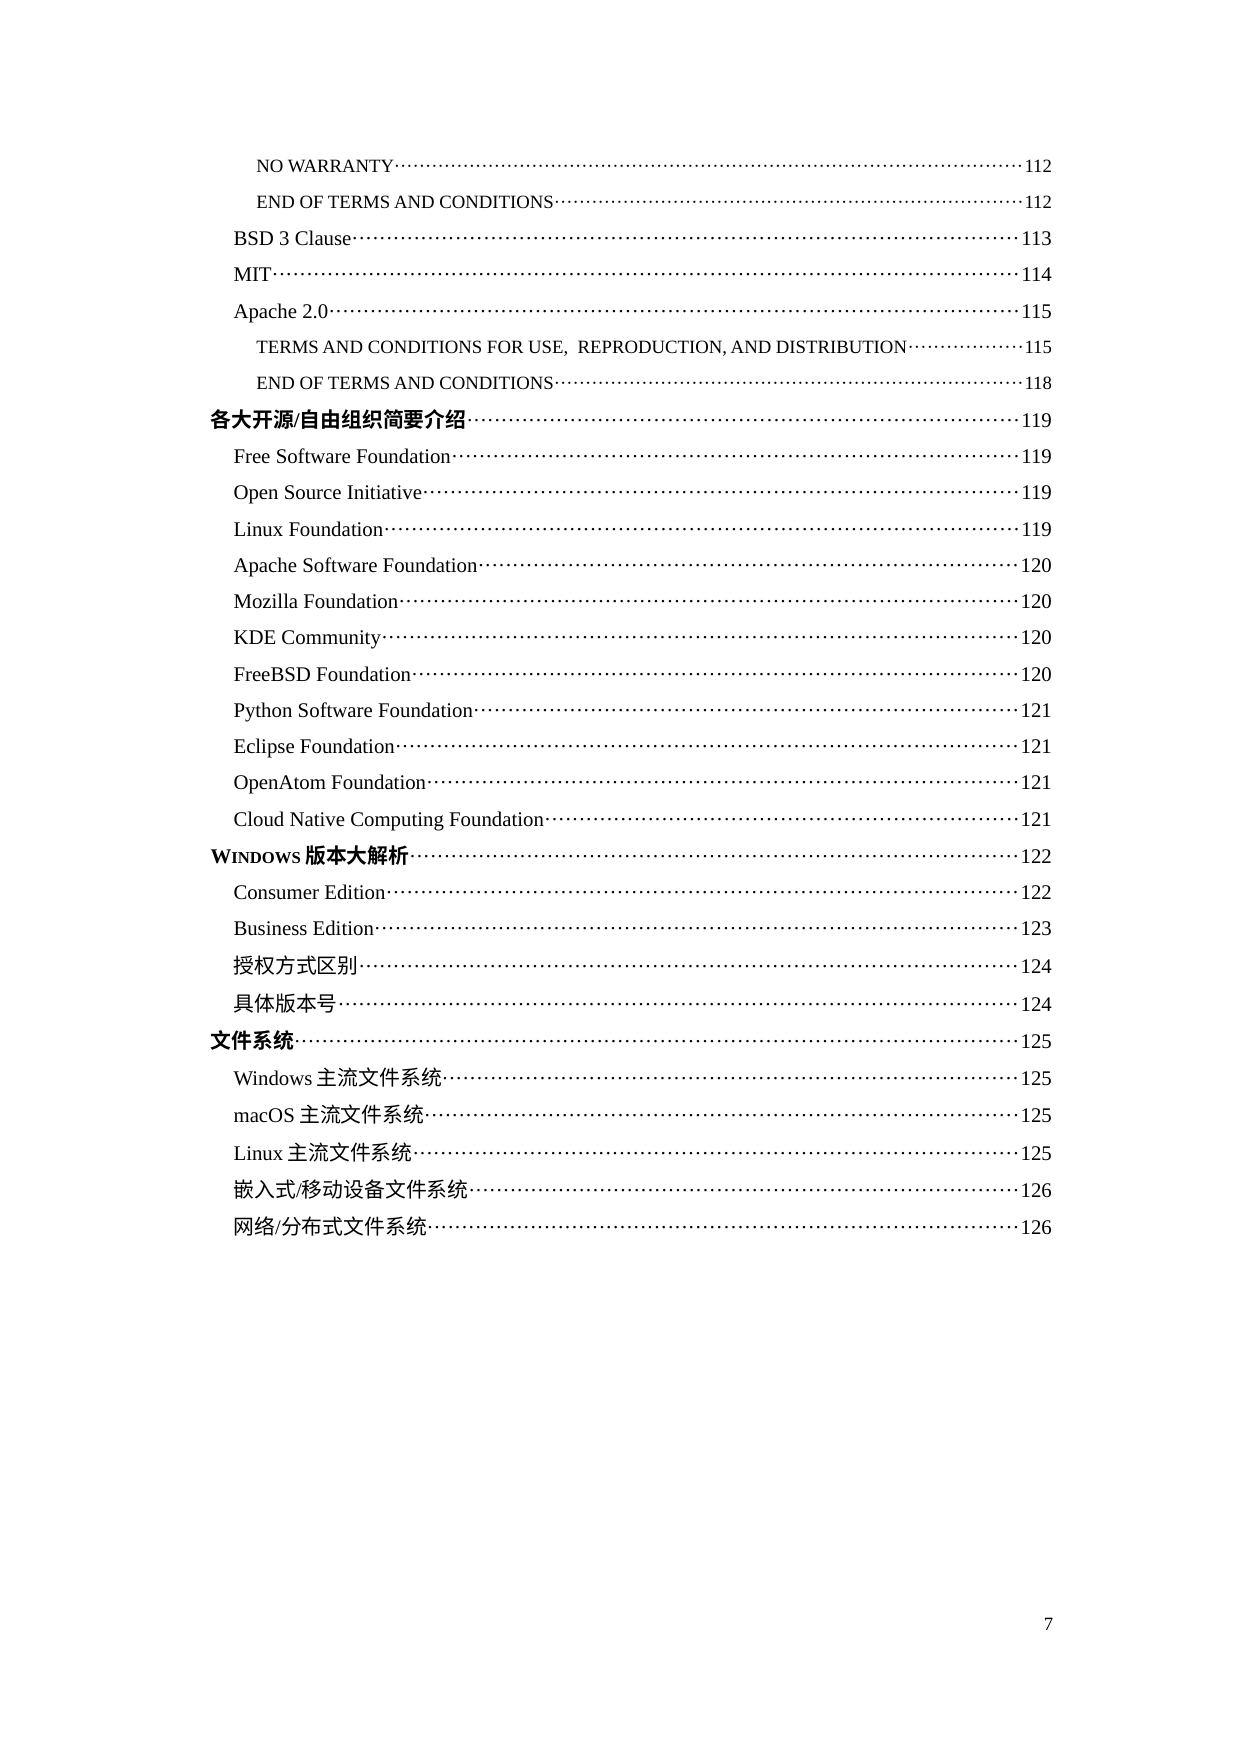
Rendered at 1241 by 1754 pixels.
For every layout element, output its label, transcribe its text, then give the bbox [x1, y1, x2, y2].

text MIT 114 [233, 258, 1053, 291]
text TERMS AND CONDITIONS FOR USE, REPRODUCTION, AND DISTRIBUTION 115 [256, 331, 1053, 363]
text Apache Software Foundation 120 [233, 548, 1053, 581]
text Business Edition 123 [233, 912, 1053, 944]
text macOS主流文件系统 125 [233, 1097, 1053, 1130]
text END OF TERMS AND CONDITIONS 112 [256, 186, 1053, 218]
text OpenAtom Foundation 121 [233, 766, 1053, 798]
text Mozilla Foundation 120 [233, 585, 1053, 617]
text 授权方式区别 124 [233, 948, 1053, 981]
text Python Software Foundation 121 [233, 693, 1053, 726]
text Cloud Native Computing Foundation 121 [233, 802, 1053, 835]
text BSD 3 Clause 113 [233, 222, 1053, 254]
text Free Software Foundation 119 [233, 440, 1053, 472]
text NO WARRANTY 112 [256, 150, 1053, 182]
text 具体版本号 124 [233, 986, 1053, 1018]
text Windows版本大解析 122 [210, 838, 1053, 871]
text Linux Foundation 119 [233, 512, 1053, 545]
text Linux主流文件系统 125 [233, 1135, 1053, 1167]
text 各大开源/自由组织简要介绍 119 [210, 402, 1053, 435]
text Open Source Initiative 119 [233, 476, 1053, 508]
text Eclipse Foundation 121 [233, 730, 1053, 762]
text Windows主流文件系统 125 [233, 1060, 1053, 1093]
text Consumer Edition 122 [233, 876, 1053, 908]
text 文件系统 125 [210, 1023, 1053, 1055]
text FreeBSD Foundation 120 [233, 657, 1053, 690]
text 网络/分布式文件系统 126 [233, 1209, 1053, 1242]
text END OF TERMS AND CONDITIONS 118 [256, 367, 1053, 399]
text KDE Community 120 [233, 621, 1053, 653]
text Apache 2.0 115 [233, 294, 1053, 327]
text 嵌入式/移动设备文件系统 126 [233, 1172, 1053, 1204]
